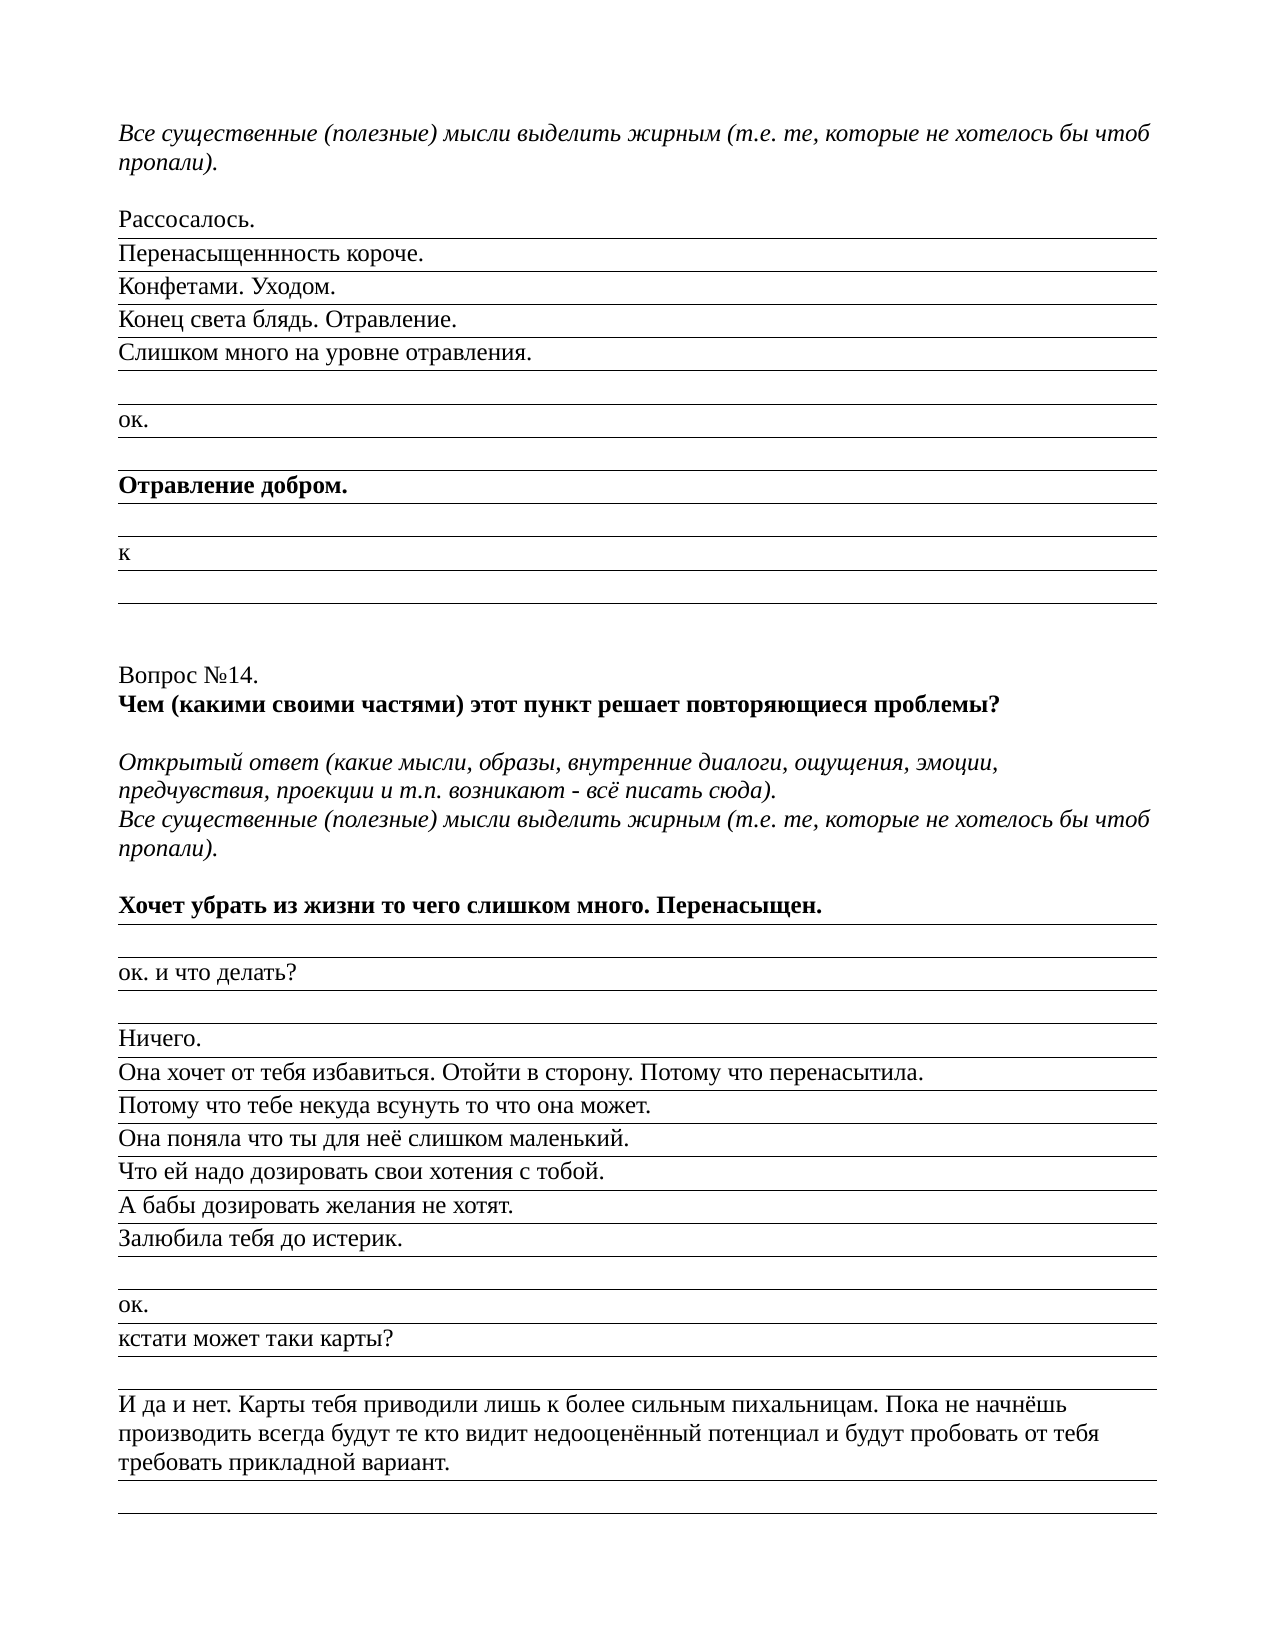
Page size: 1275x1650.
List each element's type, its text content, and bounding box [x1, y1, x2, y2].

text Все существенные (полезные) мысли выделить жирным (т.е. те, которые не хотелось бы чтоб пропали). [118, 118, 1157, 176]
text Она хочет от тебя избавиться. Отойти в сторону. Потому что перенасытила. [118, 1058, 1157, 1090]
text Открытый ответ (какие мысли, образы, внутренние диалоги, ощущения, эмоции, предчувствия, проекции и т.п. возникают - всё писать сюда). [118, 747, 1157, 804]
text Рассосалось. [118, 204, 1157, 238]
text к [118, 537, 1157, 570]
text Ничего. [118, 1024, 1157, 1057]
text Чем (какими своими частями) этот пункт решает повторяющиеся проблемы? [118, 689, 1157, 718]
text И да и нет. Карты тебя приводили лишь к более сильным пихальницам. Пока не начнёшь производить всегда будут те кто видит недооценённый потенциал и будут пробовать от тебя требовать прикладной вариант. [118, 1390, 1157, 1480]
text Что ей надо дозировать свои хотения с тобой. [118, 1157, 1157, 1190]
text кстати может таки карты? [118, 1324, 1157, 1356]
text Она поняла что ты для неё слишком маленький. [118, 1124, 1157, 1156]
text Перенасыщеннность короче. [118, 239, 1157, 271]
text Все существенные (полезные) мысли выделить жирным (т.е. те, которые не хотелось бы чтоб пропали). [118, 804, 1157, 862]
text Потому что тебе некуда всунуть то что она может. [118, 1091, 1157, 1123]
text Конфетами. Уходом. [118, 272, 1157, 304]
text Вопрос №14. [118, 661, 1157, 689]
text ок. [118, 405, 1157, 437]
text Хочет убрать из жизни то чего слишком много. Перенасыщен. [118, 891, 1157, 924]
text А бабы дозировать желания не хотят. [118, 1191, 1157, 1223]
text Слишком много на уровне отравления. [118, 338, 1157, 370]
text Отравление добром. [118, 471, 1157, 503]
text Конец света блядь. Отравление. [118, 305, 1157, 337]
text ок. [118, 1290, 1157, 1323]
text ок. и что делать? [118, 958, 1157, 990]
text Залюбила тебя до истерик. [118, 1224, 1157, 1256]
